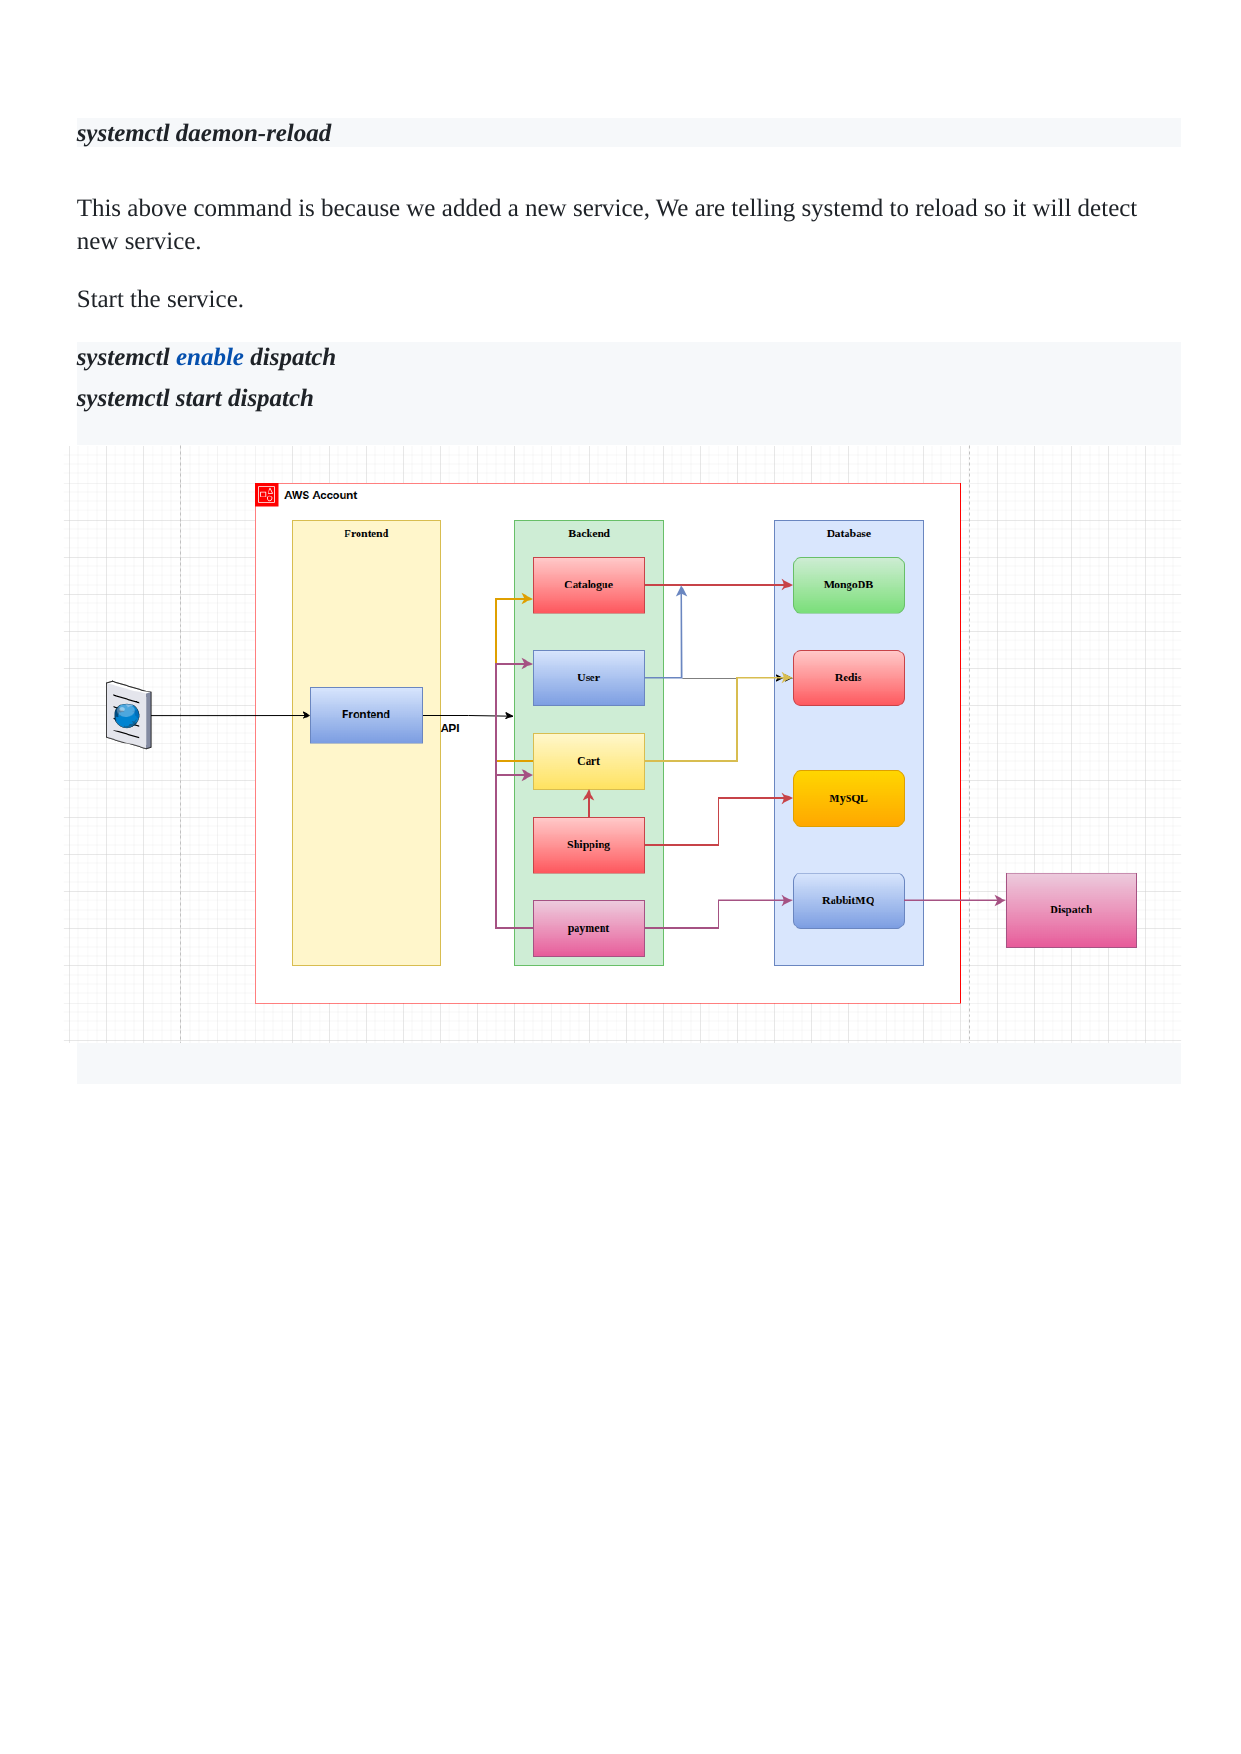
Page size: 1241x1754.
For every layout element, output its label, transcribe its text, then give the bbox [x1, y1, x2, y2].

text Start the service. [77, 284, 1181, 313]
text systemctl daemon-reload [77, 118, 1181, 147]
text This above command is because we added a new service, We are telling systemd to reload so it will detect new service. [77, 160, 1181, 254]
text systemctl start dispatch [77, 383, 1181, 412]
picture [63, 445, 1182, 1043]
text systemctl enable dispatch [77, 342, 1181, 371]
